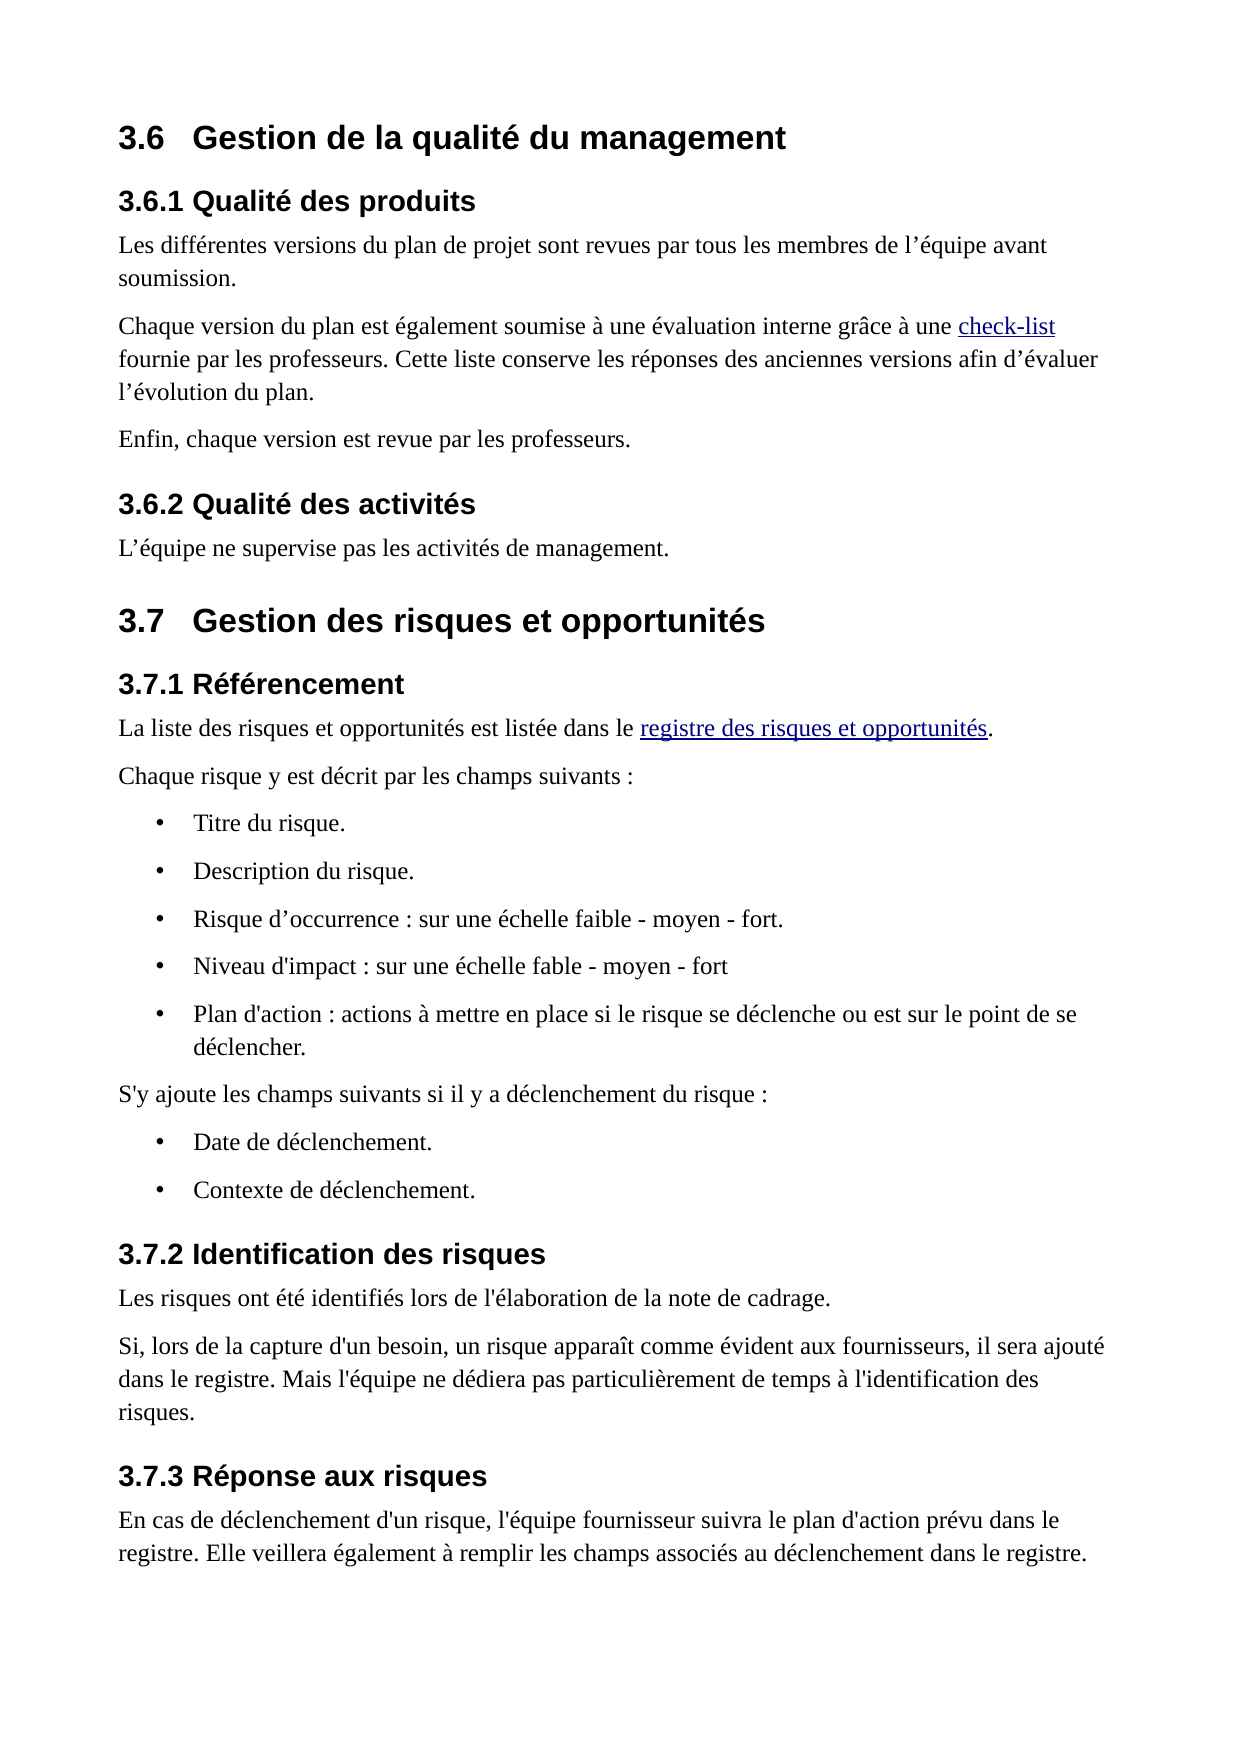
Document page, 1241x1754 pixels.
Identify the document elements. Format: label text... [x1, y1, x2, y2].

text Si, lors de la capture d'un besoin, un risque apparaît comme évident aux fournisseurs, il sera ajouté dans le registre. Mais l'équipe ne dédiera pas particulièrement de temps à l'identification des risques. [118, 1331, 1122, 1426]
text Chaque risque y est décrit par les champs suivants : [118, 761, 1122, 789]
list Niveau d'impact : sur une échelle fable - moyen - fort [156, 951, 1122, 980]
text La liste des risques et opportunités est listée dans le registre des risques et opportunités. [118, 713, 1122, 742]
list Risque d’occurrence : sur une échelle faible - moyen - fort. [156, 904, 1122, 932]
text En cas de déclenchement d'un risque, l'équipe fournisseur suivra le plan d'action prévu dans le registre. Elle veillera également à remplir les champs associés au déclenchement dans le registre. [118, 1505, 1122, 1567]
list Plan d'action : actions à mettre en place si le risque se déclenche ou est sur le point de se déclencher. [156, 999, 1122, 1061]
subtitle Gestion de la qualité du management [118, 118, 1122, 157]
list Description du risque. [156, 856, 1122, 885]
text S'y ajoute les champs suivants si il y a déclenchement du risque : [118, 1079, 1122, 1108]
subtitle Identification des risques [118, 1237, 1122, 1271]
subtitle Gestion des risques et opportunités [118, 601, 1122, 640]
text L’équipe ne supervise pas les activités de management. [118, 533, 1122, 562]
subtitle Qualité des produits [118, 184, 1122, 218]
text Chaque version du plan est également soumise à une évaluation interne grâce à une check-list fournie par les professeurs. Cette liste conserve les réponses des anciennes versions afin d’évaluer l’évolution du plan. [118, 311, 1122, 406]
list Titre du risque. [156, 808, 1122, 837]
subtitle Référencement [118, 667, 1122, 701]
list Contexte de déclenchement. [156, 1175, 1122, 1203]
list Date de déclenchement. [156, 1127, 1122, 1156]
text Les risques ont été identifiés lors de l'élaboration de la note de cadrage. [118, 1283, 1122, 1312]
subtitle Réponse aux risques [118, 1459, 1122, 1493]
text Enfin, chaque version est revue par les professeurs. [118, 424, 1122, 453]
subtitle Qualité des activités [118, 487, 1122, 520]
text Les différentes versions du plan de projet sont revues par tous les membres de l’équipe avant soumission. [118, 230, 1122, 292]
